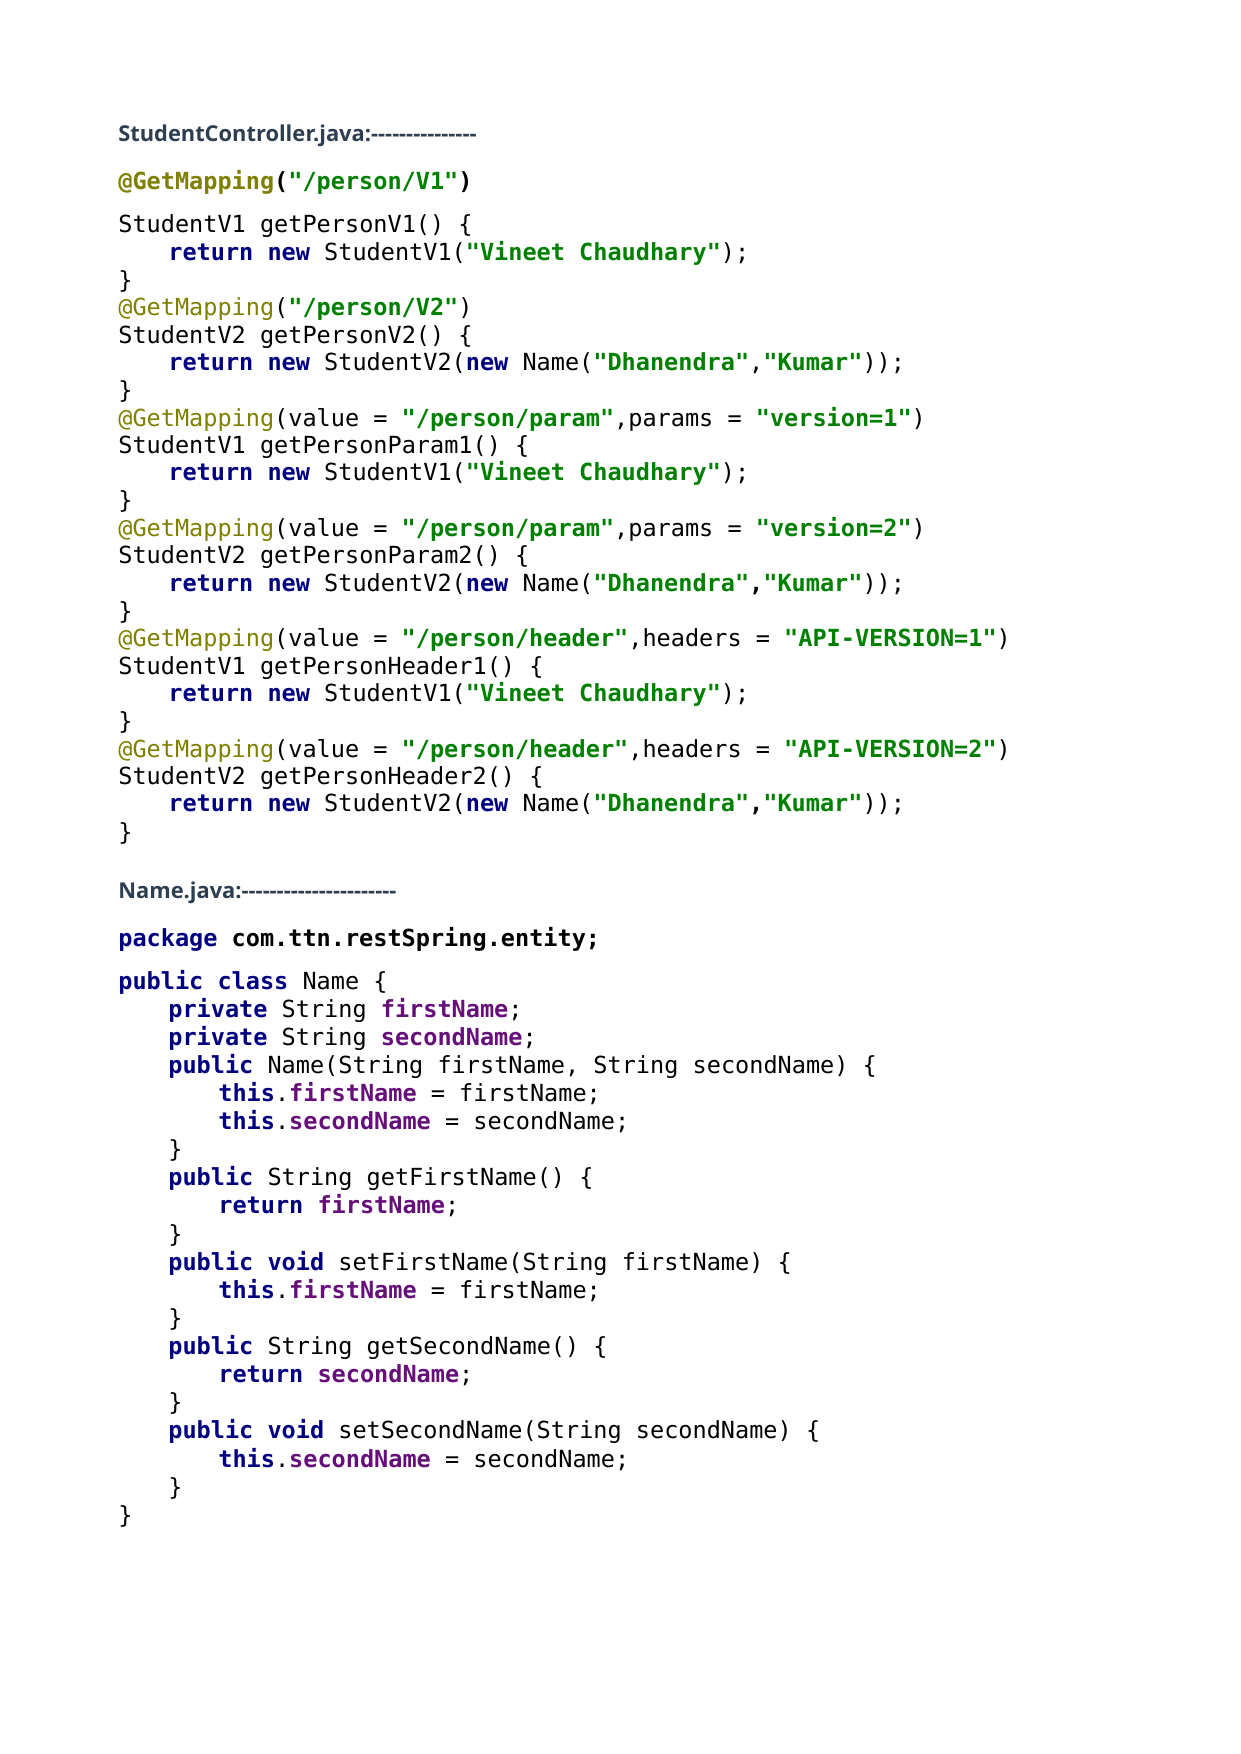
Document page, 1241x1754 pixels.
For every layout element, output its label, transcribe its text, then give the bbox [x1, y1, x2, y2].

text } [118, 1220, 1122, 1248]
text public String getSecondName() { [118, 1333, 1122, 1361]
text } [118, 266, 1122, 294]
text public Name(String firstName, String secondName) { [118, 1051, 1122, 1079]
text StudentV2 getPersonParam2() { [118, 542, 1122, 569]
text @GetMapping(value = "/person/param",params = "version=1") [118, 404, 1122, 432]
text } [118, 818, 1122, 845]
text } [118, 1304, 1122, 1333]
text public String getFirstName() { [118, 1164, 1122, 1192]
text } [118, 1389, 1122, 1417]
text } [118, 1473, 1122, 1501]
text return new StudentV1("Vineet Chaudhary"); [118, 679, 1122, 708]
text return firstName; [118, 1192, 1122, 1220]
text StudentV1 getPersonParam1() { [118, 432, 1122, 459]
text private String secondName; [118, 1023, 1122, 1051]
text StudentV2 getPersonV2() { [118, 321, 1122, 349]
text this.firstName = firstName; [118, 1079, 1122, 1108]
text } [118, 1501, 1122, 1529]
text private String firstName; [118, 995, 1122, 1023]
text return new StudentV1("Vineet Chaudhary"); [118, 238, 1122, 266]
text StudentV2 getPersonHeader2() { [118, 762, 1122, 790]
text Name.java:---------------------- [118, 875, 1122, 905]
text public class Name { [118, 968, 1122, 995]
text StudentV1 getPersonHeader1() { [118, 652, 1122, 679]
text @GetMapping(value = "/person/header",headers = "API-VERSION=1") [118, 625, 1122, 652]
text public void setSecondName(String secondName) { [118, 1417, 1122, 1445]
text } [118, 597, 1122, 625]
text return new StudentV2(new Name("Dhanendra","Kumar")); [118, 569, 1122, 597]
text public void setFirstName(String firstName) { [118, 1248, 1122, 1276]
text package com.ttn.restSpring.entity; [118, 925, 1122, 952]
text StudentController.java:--------------- [118, 118, 1122, 148]
text } [118, 487, 1122, 514]
text @GetMapping("/person/V2") [118, 294, 1122, 321]
text StudentV1 getPersonV1() { [118, 211, 1122, 238]
text @GetMapping("/person/V1") [118, 168, 1122, 195]
text } [118, 1136, 1122, 1164]
text @GetMapping(value = "/person/param",params = "version=2") [118, 514, 1122, 542]
text return new StudentV2(new Name("Dhanendra","Kumar")); [118, 349, 1122, 377]
text this.secondName = secondName; [118, 1445, 1122, 1473]
text } [118, 377, 1122, 404]
text return secondName; [118, 1361, 1122, 1389]
text @GetMapping(value = "/person/header",headers = "API-VERSION=2") [118, 735, 1122, 762]
text this.firstName = firstName; [118, 1276, 1122, 1304]
text return new StudentV2(new Name("Dhanendra","Kumar")); [118, 790, 1122, 818]
text } [118, 708, 1122, 735]
text this.secondName = secondName; [118, 1108, 1122, 1136]
text return new StudentV1("Vineet Chaudhary"); [118, 459, 1122, 487]
